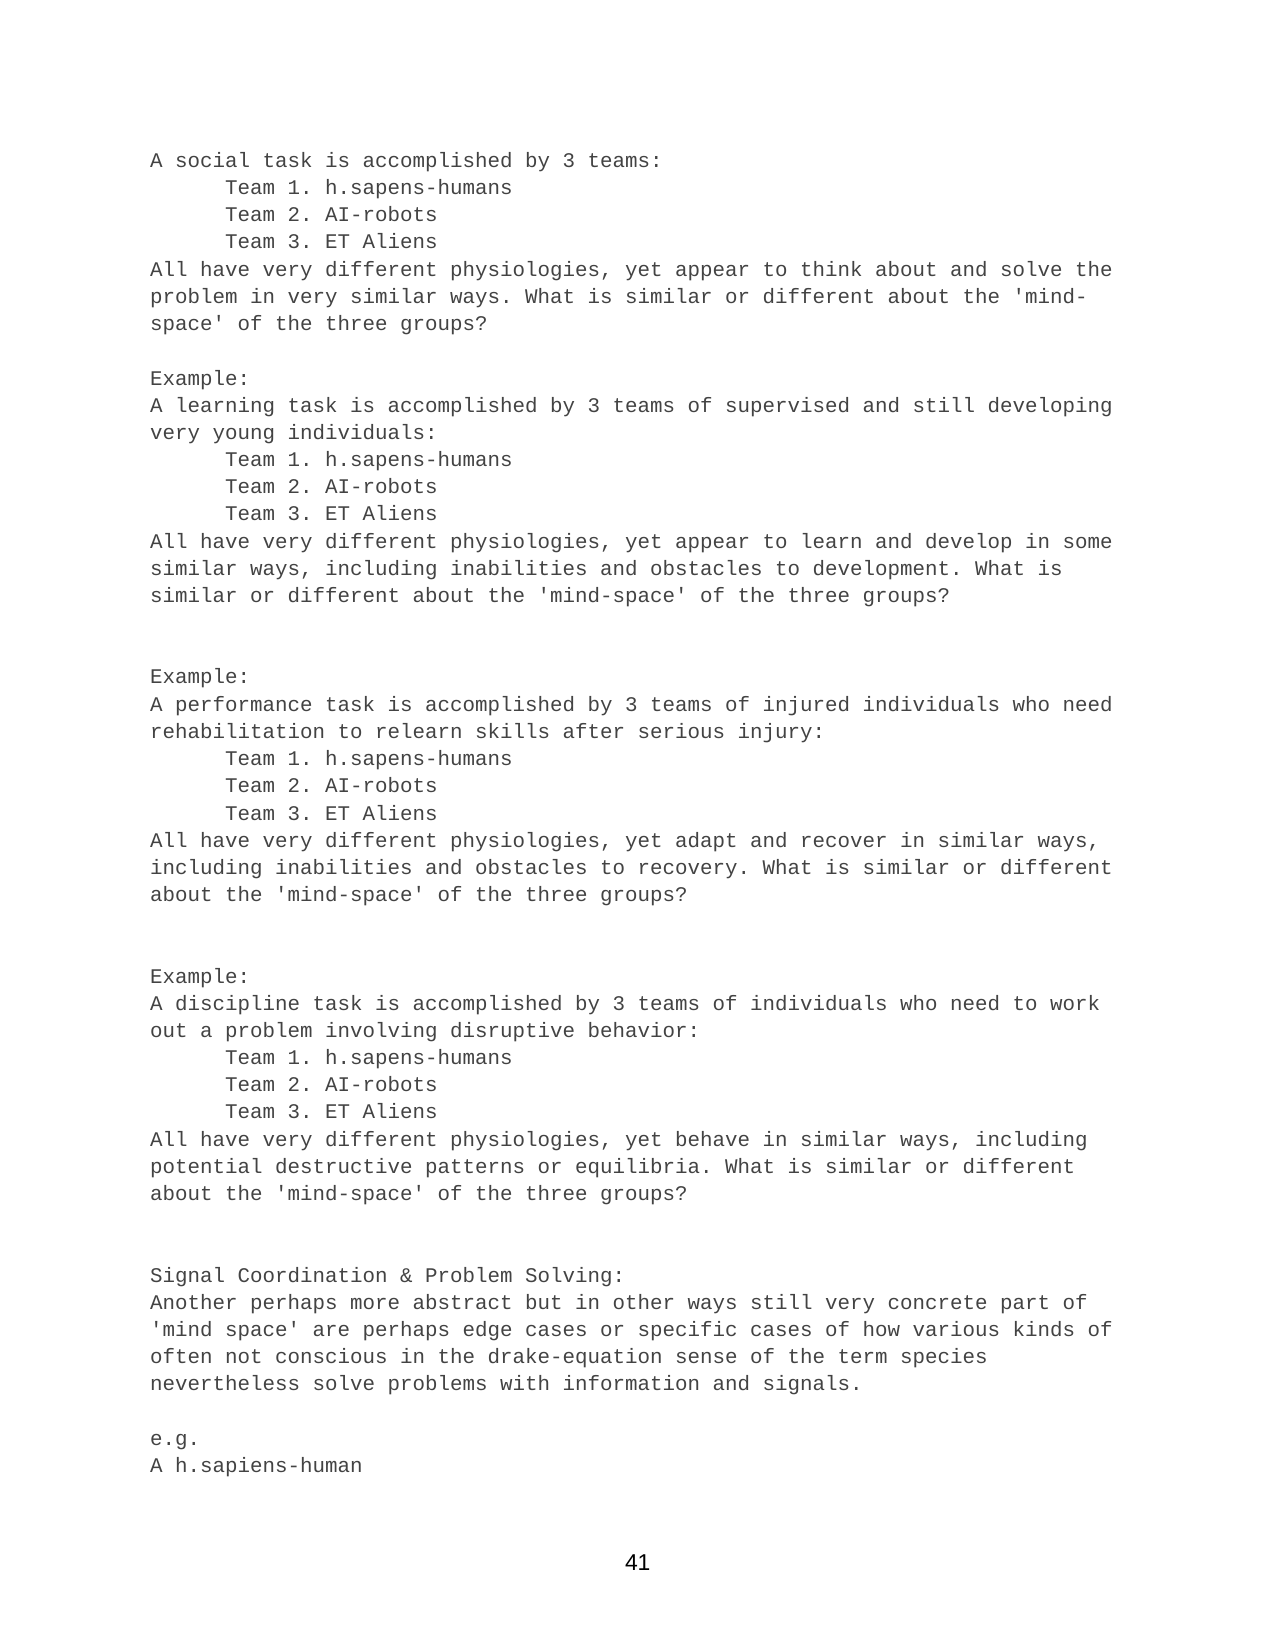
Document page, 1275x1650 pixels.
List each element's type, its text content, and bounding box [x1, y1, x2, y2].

text Team 3. ET Aliens [225, 802, 1125, 826]
text Signal Coordination & Problem Solving: [150, 1265, 1125, 1288]
text e.g. [150, 1428, 1125, 1451]
text Team 1. h.sapens-humans [225, 449, 1125, 473]
text All have very different physiologies, yet adapt and recover in similar ways, including inabilities and obstacles to recovery. What is similar or different about the 'mind-space' of the three groups? [150, 830, 1125, 908]
text Team 1. h.sapens-humans [225, 177, 1125, 201]
text A h.sapiens-human [150, 1455, 1125, 1479]
text All have very different physiologies, yet behave in similar ways, including potential destructive patterns or equilibria. What is similar or different about the 'mind-space' of the three groups? [150, 1129, 1125, 1207]
text Team 2. AI-robots [225, 476, 1125, 500]
text All have very different physiologies, yet appear to think about and solve the problem in very similar ways. What is similar or different about the 'mind-space' of the three groups? [150, 259, 1125, 337]
text A discipline task is accomplished by 3 teams of individuals who need to work out a problem involving disruptive behavior: [150, 993, 1125, 1044]
text Team 2. AI-robots [225, 1074, 1125, 1098]
text Example: [150, 966, 1125, 989]
text Another perhaps more abstract but in other ways still very concrete part of 'mind space' are perhaps edge cases or specific cases of how various kinds of often not conscious in the drake-equation sense of the term species nevertheless solve problems with information and signals. [150, 1292, 1125, 1397]
text A learning task is accomplished by 3 teams of supervised and still developing very young individuals: [150, 395, 1125, 446]
text A social task is accomplished by 3 teams: [150, 150, 1125, 174]
text Team 1. h.sapens-humans [225, 748, 1125, 772]
text Team 3. ET Aliens [225, 503, 1125, 527]
text Example: [150, 667, 1125, 690]
text A performance task is accomplished by 3 teams of injured individuals who need rehabilitation to relearn skills after serious injury: [150, 694, 1125, 744]
text Example: [150, 367, 1125, 391]
text Team 2. AI-robots [225, 204, 1125, 228]
text All have very different physiologies, yet appear to learn and develop in some similar ways, including inabilities and obstacles to development. What is similar or different about the 'mind-space' of the three groups? [150, 531, 1125, 609]
text Team 3. ET Aliens [225, 232, 1125, 255]
text Team 1. h.sapens-humans [225, 1047, 1125, 1071]
text Team 3. ET Aliens [225, 1102, 1125, 1125]
text Team 2. AI-robots [225, 775, 1125, 799]
